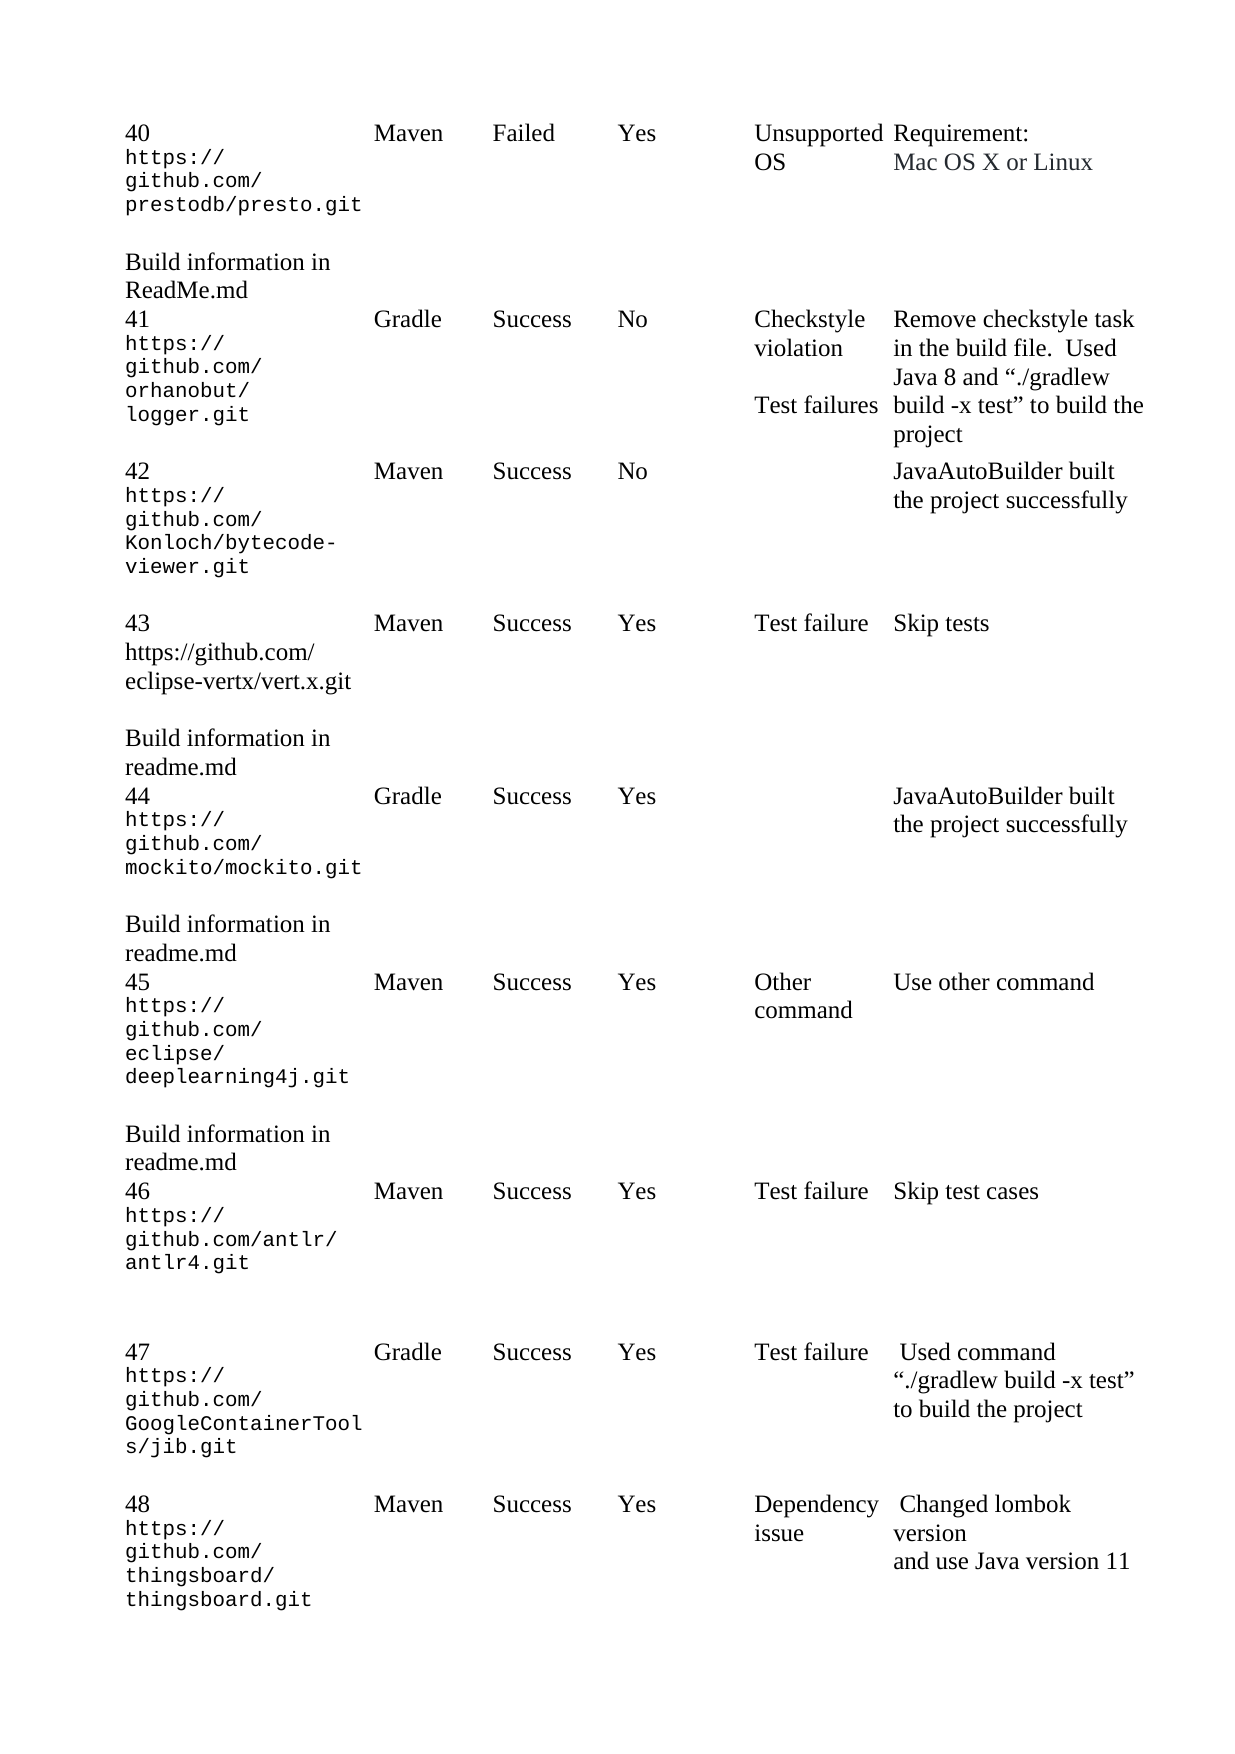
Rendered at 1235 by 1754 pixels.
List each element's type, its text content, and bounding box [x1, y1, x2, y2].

table_cell Use other command [893, 967, 1145, 1176]
table_cell No [617, 304, 754, 456]
table_cell Unsupported OS [754, 118, 893, 304]
table_cell Success [493, 1489, 617, 1612]
table_cell Test failure [754, 1337, 893, 1489]
table_cell 43 https://github.com/eclipse-vertx/vert.x.git Build information in readme.md [125, 608, 374, 781]
table_cell Other command [754, 967, 893, 1176]
table_cell Maven [374, 967, 492, 1176]
table_cell 44 https://github.com/mockito/mockito.git Build information in readme.md [125, 781, 374, 967]
table_cell Success [493, 456, 617, 608]
table_cell Success [493, 1176, 617, 1337]
table_cell Yes [617, 1489, 754, 1612]
table_cell JavaAutoBuilder built the project successfully [893, 781, 1145, 967]
table_cell Changed lombok version and use Java version 11 [893, 1489, 1145, 1612]
table_cell 42 https://github.com/Konloch/bytecode-viewer.git [125, 456, 374, 608]
table_cell Requirement: Mac OS X or Linux [893, 118, 1145, 304]
table_cell 48 https://github.com/thingsboard/thingsboard.git [125, 1489, 374, 1612]
table_cell 47 https://github.com/GoogleContainerTools/jib.git [125, 1337, 374, 1489]
table_cell JavaAutoBuilder built the project successfully [893, 456, 1145, 608]
table_cell [754, 456, 893, 608]
table_cell 45 https://github.com/eclipse/deeplearning4j.git Build information in readme.md [125, 967, 374, 1176]
table_cell Yes [617, 118, 754, 304]
table_cell No [617, 456, 754, 608]
table_cell Maven [374, 608, 492, 781]
table_cell Yes [617, 1176, 754, 1337]
table_cell Skip tests [893, 608, 1145, 781]
table_cell 40 https://github.com/prestodb/presto.git Build information in ReadMe.md [125, 118, 374, 304]
table_cell Dependency issue [754, 1489, 893, 1612]
table_cell [754, 781, 893, 967]
table_cell Yes [617, 1337, 754, 1489]
table_cell Gradle [374, 304, 492, 456]
table_cell Maven [374, 456, 492, 608]
table_cell Skip test cases [893, 1176, 1145, 1337]
table_cell Maven [374, 1176, 492, 1337]
table_cell Yes [617, 967, 754, 1176]
table_cell Success [493, 304, 617, 456]
table_cell Gradle [374, 1337, 492, 1489]
table_cell Maven [374, 118, 492, 304]
table_cell Success [493, 781, 617, 967]
table_cell Test failure [754, 1176, 893, 1337]
table_cell 46 https://github.com/antlr/antlr4.git [125, 1176, 374, 1337]
table_cell Remove checkstyle task in the build file. Used Java 8 and “./gradlew build -x test” to build the project [893, 304, 1145, 456]
table_cell Used command “./gradlew build -x test” to build the project [893, 1337, 1145, 1489]
table_cell Success [493, 967, 617, 1176]
table_cell Test failure [754, 608, 893, 781]
table_cell Failed [493, 118, 617, 304]
table_cell Success [493, 1337, 617, 1489]
table_cell 41 https://github.com/orhanobut/logger.git [125, 304, 374, 456]
table_cell Maven [374, 1489, 492, 1612]
table_cell Success [493, 608, 617, 781]
table_cell Gradle [374, 781, 492, 967]
table_cell Yes [617, 781, 754, 967]
table_cell Checkstyle violation Test failures [754, 304, 893, 456]
table_cell Yes [617, 608, 754, 781]
